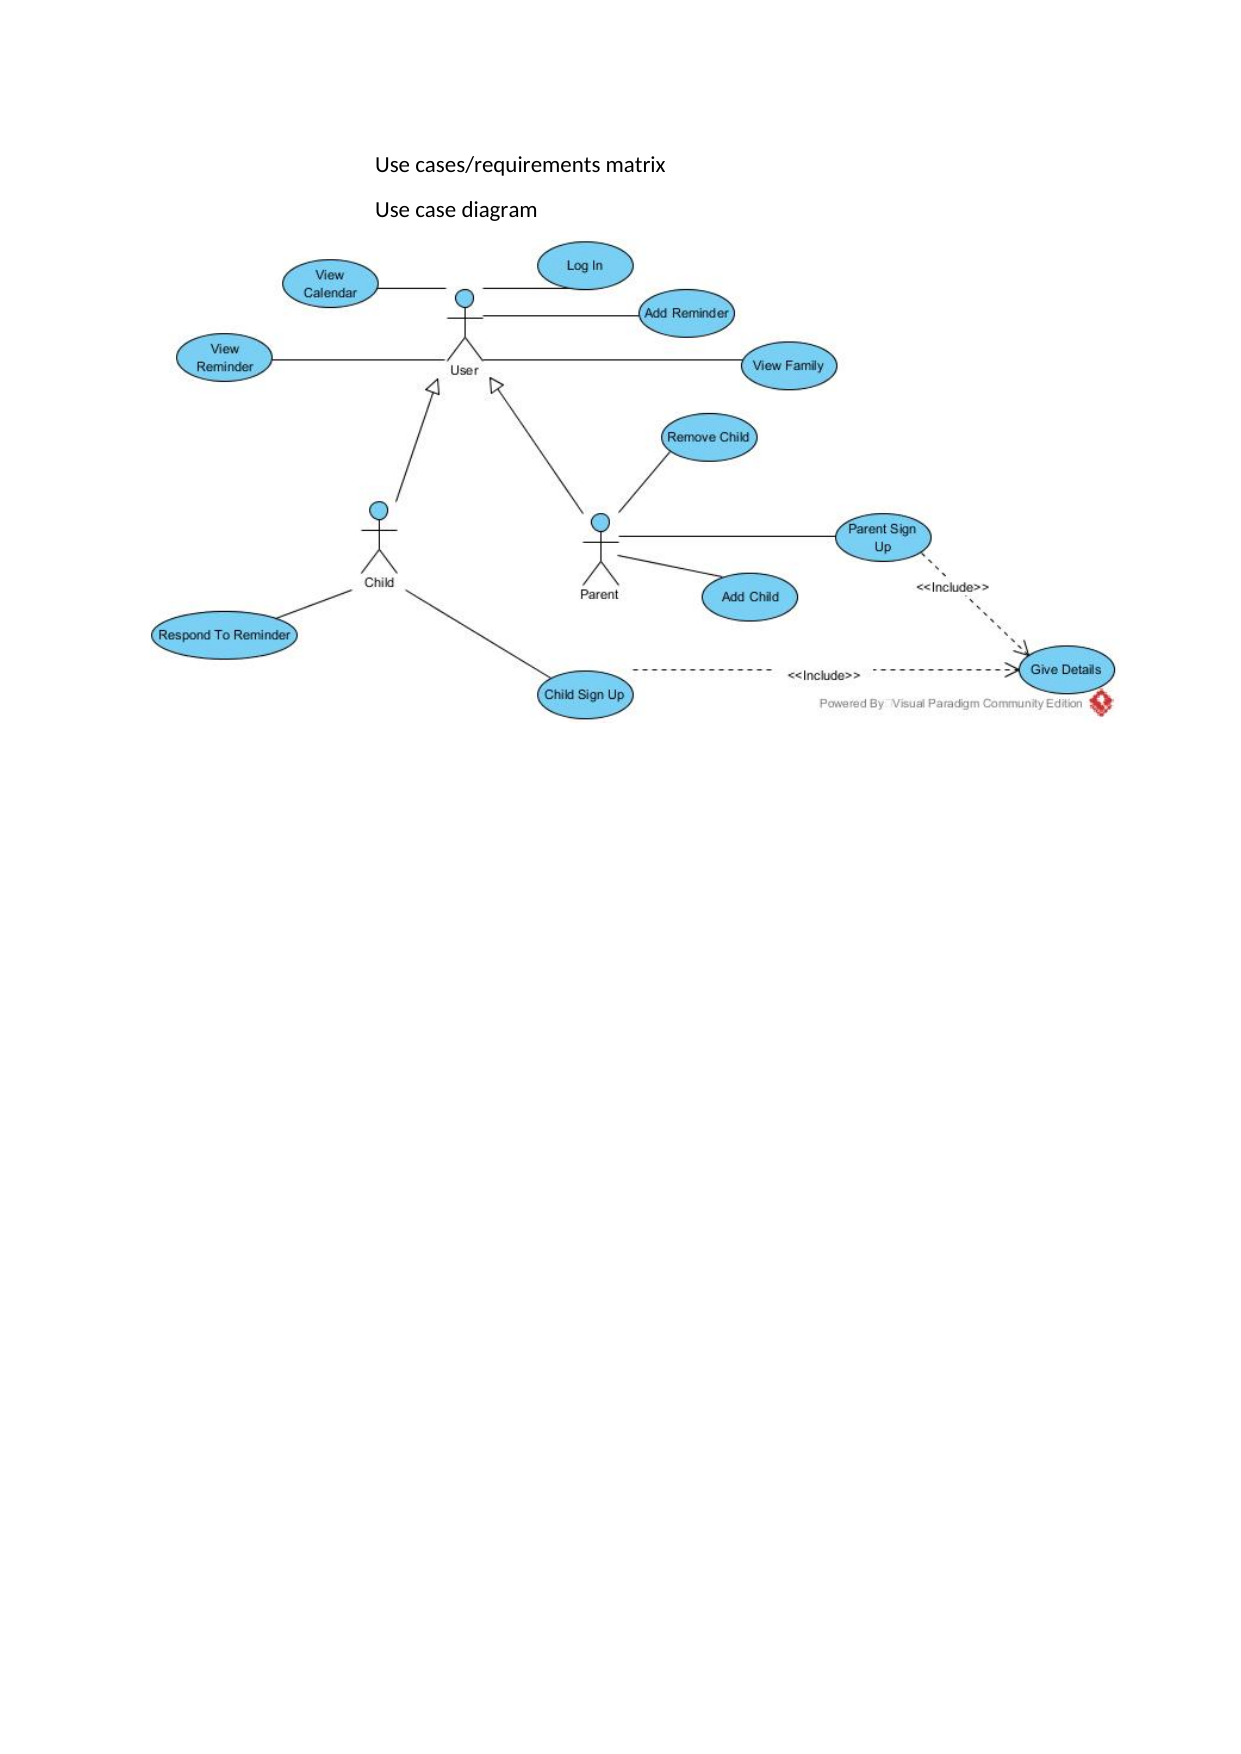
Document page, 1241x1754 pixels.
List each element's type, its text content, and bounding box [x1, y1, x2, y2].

text Use case diagram [225, 195, 1090, 223]
text Use cases/requirements matrix [225, 150, 1090, 178]
